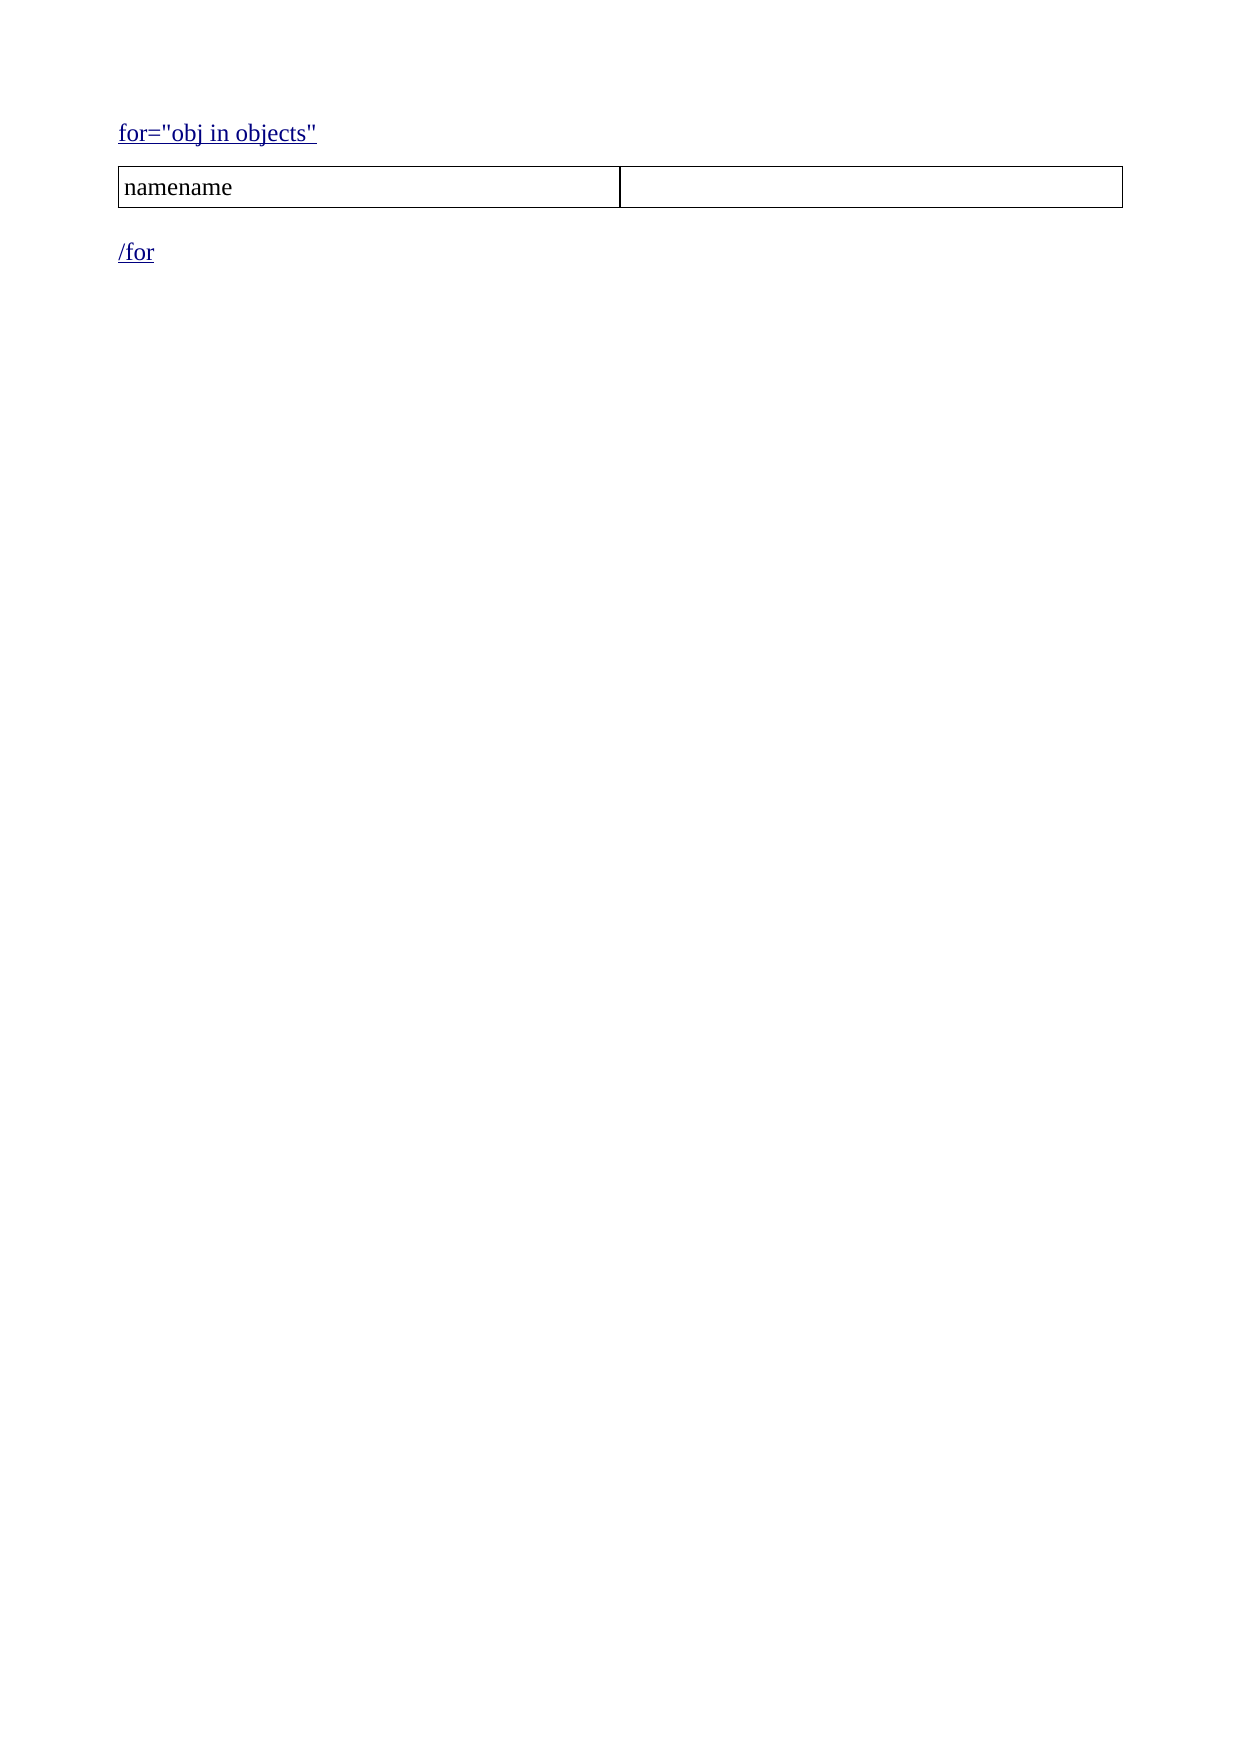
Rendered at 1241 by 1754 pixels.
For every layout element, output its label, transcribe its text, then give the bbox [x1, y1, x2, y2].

table_header namename [119, 167, 619, 207]
table_header [621, 167, 1122, 207]
text for="obj in objects" [118, 118, 1122, 147]
text /for [118, 237, 1122, 266]
